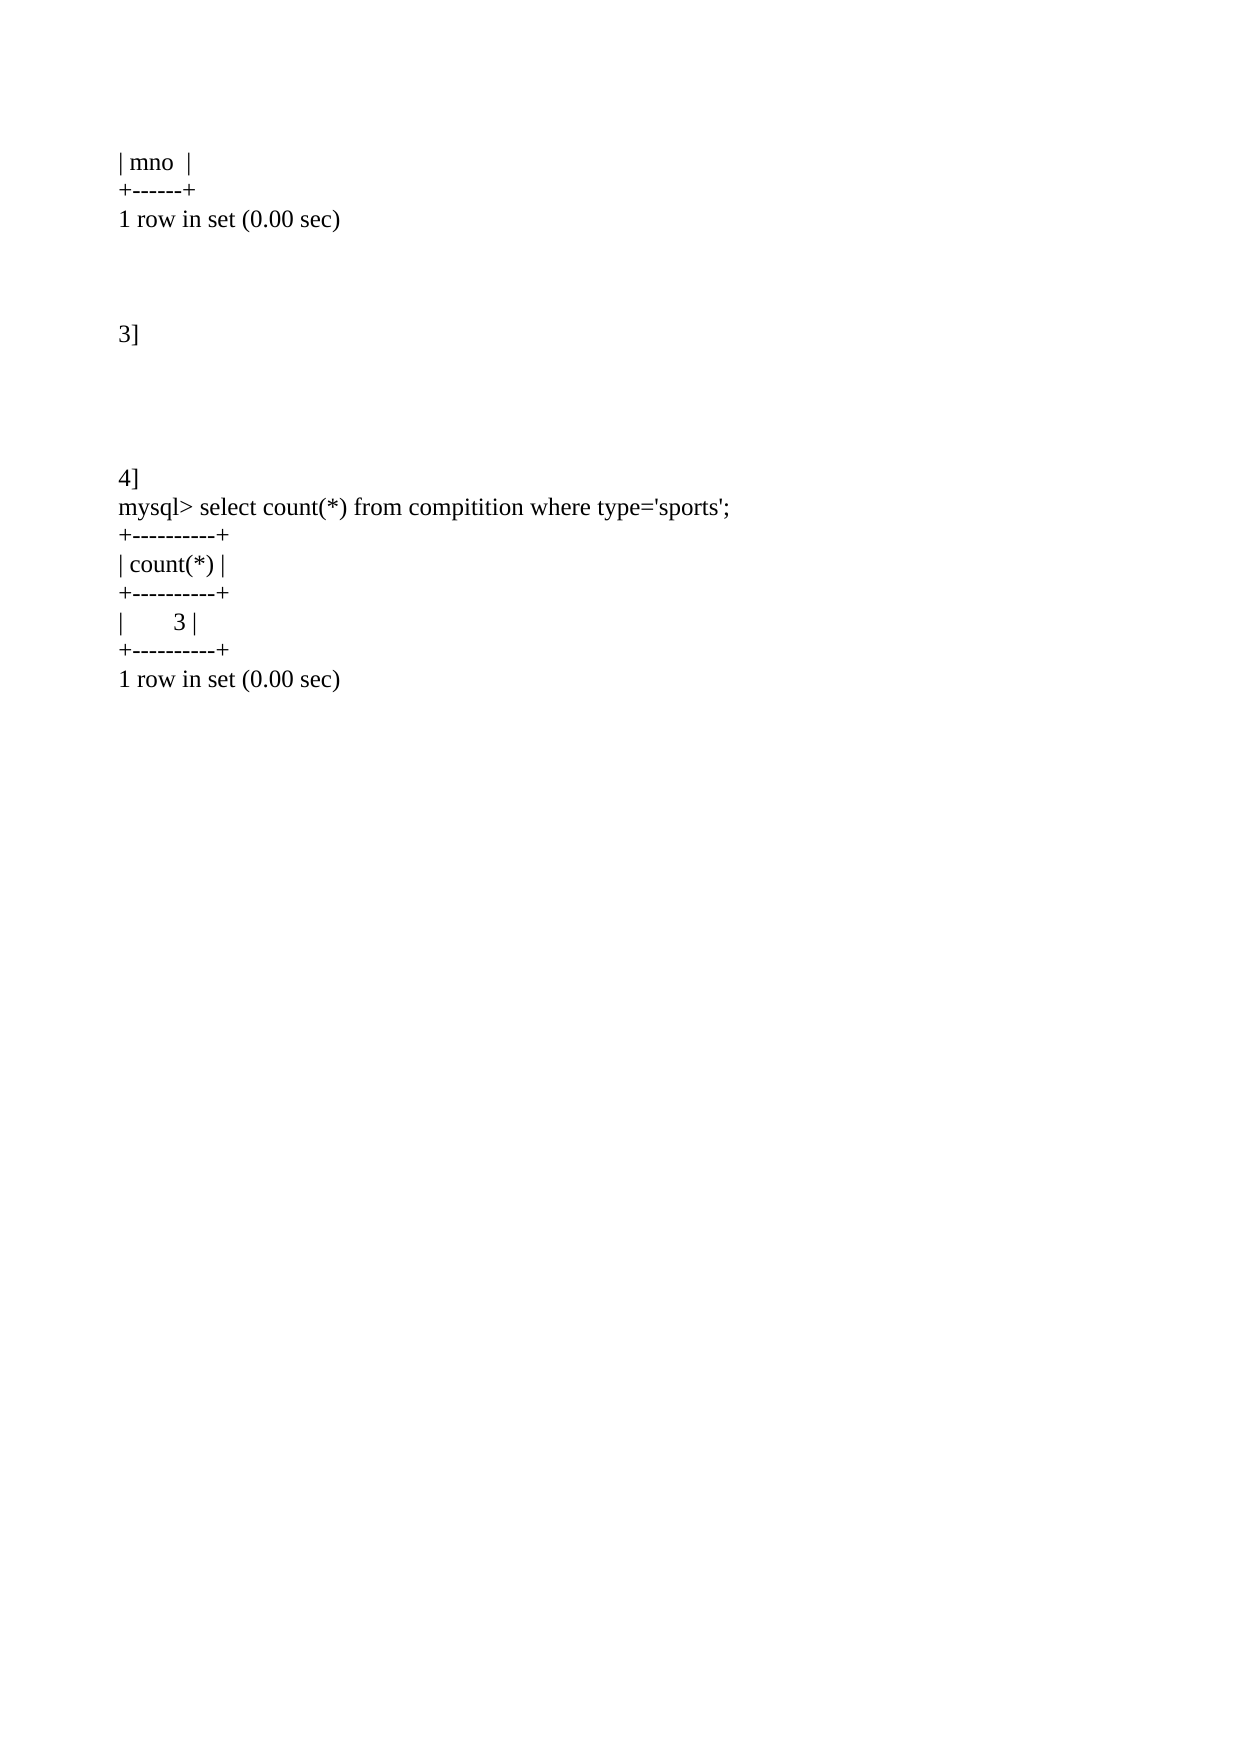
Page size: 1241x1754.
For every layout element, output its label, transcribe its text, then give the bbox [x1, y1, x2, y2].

text +----------+ [118, 521, 1122, 549]
text 3] [118, 319, 1122, 348]
text | 3 | [118, 607, 1122, 636]
text | count(*) | [118, 549, 1122, 578]
text | mno | [118, 147, 1122, 176]
text 1 row in set (0.00 sec) [118, 664, 1122, 693]
text 1 row in set (0.00 sec) [118, 204, 1122, 233]
text mysql> select count(*) from compitition where type='sports'; [118, 492, 1122, 521]
text +------+ [118, 176, 1122, 204]
text +----------+ [118, 636, 1122, 664]
text 4] [118, 463, 1122, 492]
text +----------+ [118, 578, 1122, 607]
